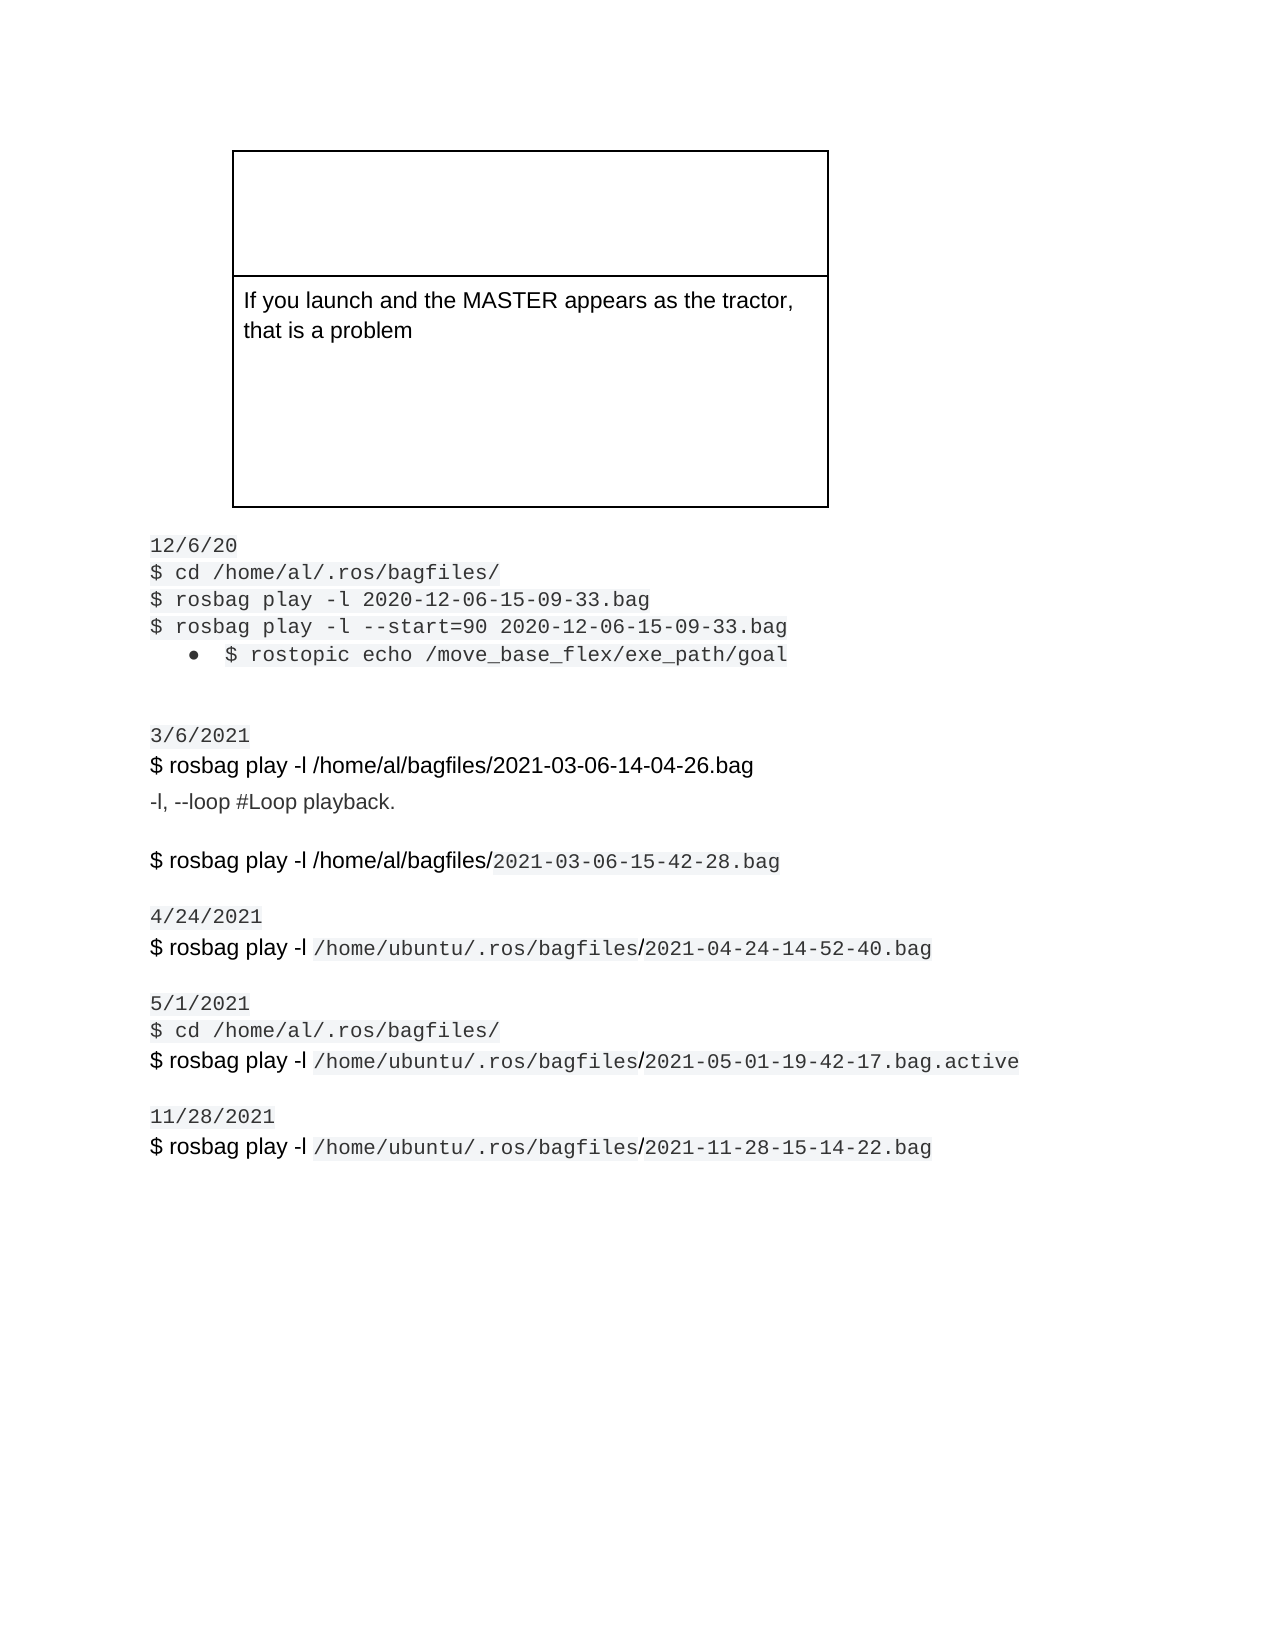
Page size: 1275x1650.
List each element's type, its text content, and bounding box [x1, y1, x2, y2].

picture [243, 162, 769, 261]
text $ rosbag play -l /home/al/bagfiles/2021-03-06-14-04-26.bag [150, 752, 1125, 779]
text $ rosbag play -l /home/al/bagfiles/2021-03-06-15-42-28.bag [150, 847, 1125, 875]
text -l, --loop #Loop playback. [150, 789, 1125, 814]
text $ rosbag play -l 2020-12-06-15-09-33.bag [150, 589, 1125, 613]
text $ rosbag play -l /home/ubuntu/.ros/bagfiles/2021-05-01-19-42-17.bag.active [150, 1047, 1125, 1075]
list $ rostopic echo /move_base_flex/exe_path/goal [187, 644, 1125, 667]
table_cell If you launch and the MASTER appears as the tractor, that is a problem [234, 277, 827, 506]
text $ rosbag play -l --start=90 2020-12-06-15-09-33.bag [150, 616, 1125, 640]
text 12/6/20 [150, 535, 1125, 558]
picture [243, 347, 769, 492]
text $ rosbag play -l /home/ubuntu/.ros/bagfiles/2021-04-24-14-52-40.bag [150, 934, 1125, 961]
text 3/6/2021 [150, 725, 1125, 749]
text 11/28/2021 [150, 1106, 1125, 1129]
text $ rosbag play -l /home/ubuntu/.ros/bagfiles/2021-11-28-15-14-22.bag [150, 1133, 1125, 1161]
table_cell [234, 152, 827, 275]
text $ cd /home/al/.ros/bagfiles/ [150, 562, 1125, 586]
text 4/24/2021 [150, 906, 1125, 930]
text 5/1/2021 [150, 993, 1125, 1016]
text $ cd /home/al/.ros/bagfiles/ [150, 1020, 1125, 1043]
